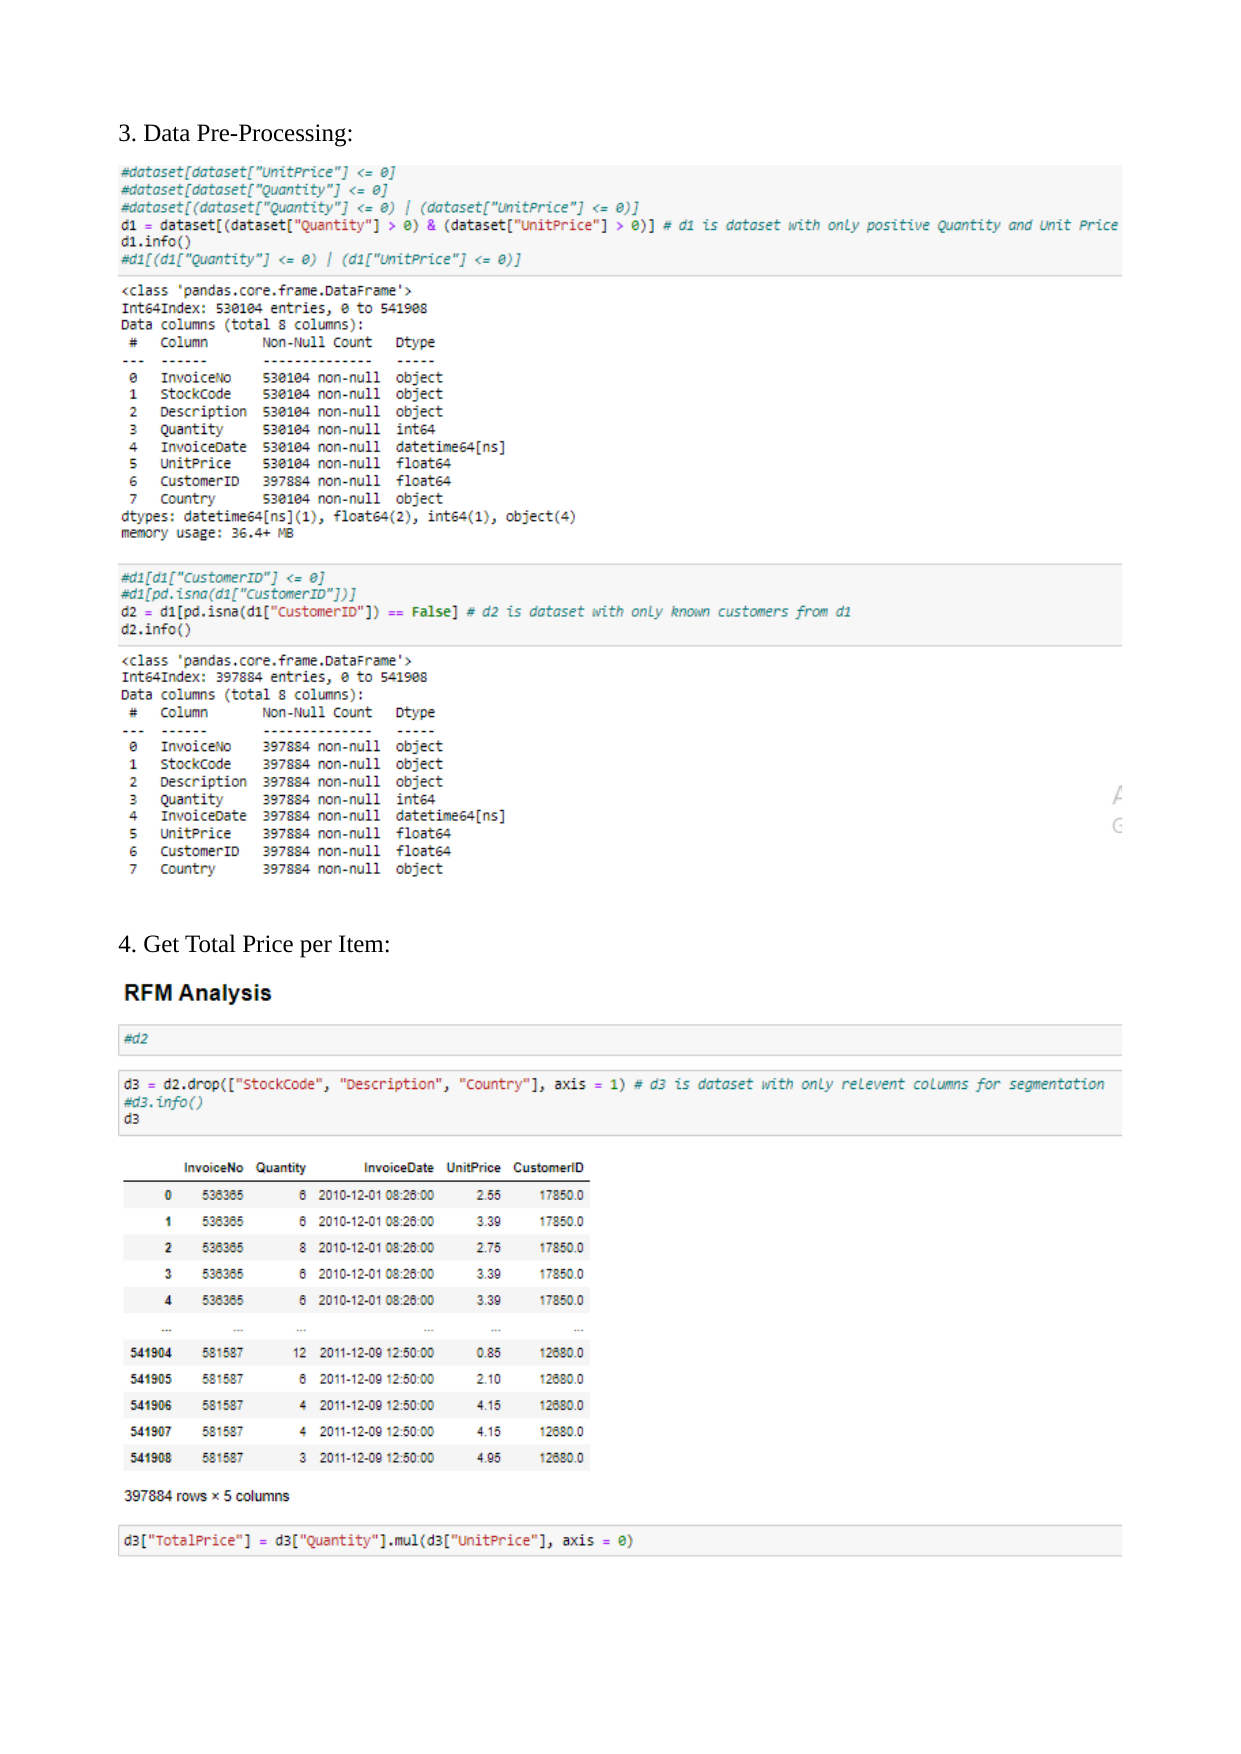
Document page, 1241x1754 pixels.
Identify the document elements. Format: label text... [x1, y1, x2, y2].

picture [118, 165, 1123, 878]
picture [118, 977, 1123, 1565]
text 3. Data Pre-Processing: [118, 118, 1122, 147]
text 4. Get Total Price per Item: [118, 929, 1122, 958]
